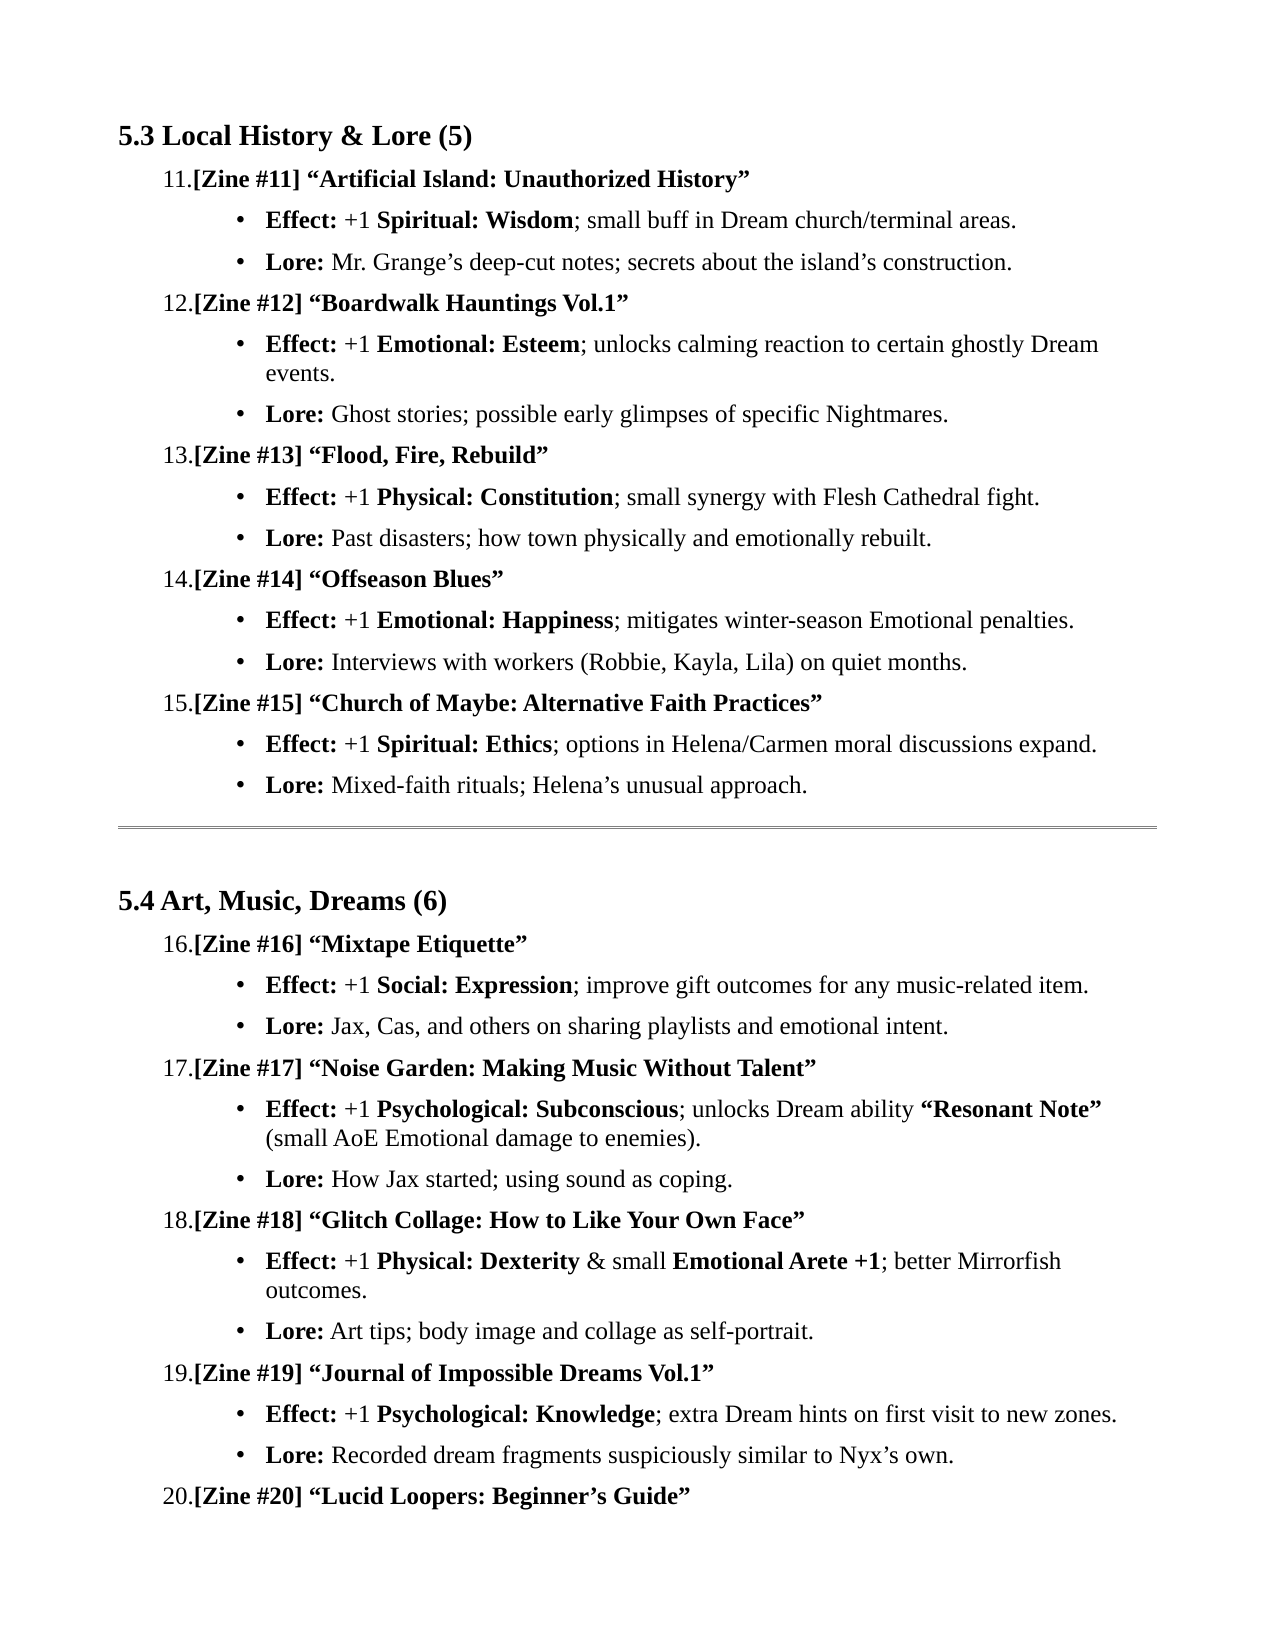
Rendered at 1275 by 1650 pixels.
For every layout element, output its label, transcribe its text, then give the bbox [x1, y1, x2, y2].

list Effect: +1 Spiritual: Wisdom; small buff in Dream church/terminal areas. [236, 205, 1157, 234]
list Lore: Art tips; body image and collage as self-portrait. [236, 1316, 1157, 1345]
list Effect: +1 Social: Expression; improve gift outcomes for any music-related item. [236, 970, 1157, 999]
list Lore: Mr. Grange’s deep-cut notes; secrets about the island’s construction. [236, 247, 1157, 275]
list Effect: +1 Psychological: Subconscious; unlocks Dream ability “Resonant Note” (small AoE Emotional damage to enemies). [236, 1094, 1157, 1151]
list Effect: +1 Emotional: Esteem; unlocks calming reaction to certain ghostly Dream events. [236, 329, 1157, 387]
list Lore: Ghost stories; possible early glimpses of specific Nightmares. [236, 399, 1157, 428]
list Lore: Mixed-faith rituals; Helena’s unusual approach. [236, 770, 1157, 799]
list [Zine #13] “Flood, Fire, Rebuild” [162, 440, 1157, 469]
list Lore: Past disasters; how town physically and emotionally rebuilt. [236, 523, 1157, 552]
list [Zine #19] “Journal of Impossible Dreams Vol.1” [162, 1358, 1157, 1386]
list Lore: Jax, Cas, and others on sharing playlists and emotional intent. [236, 1011, 1157, 1040]
list Lore: Recorded dream fragments suspiciously similar to Nyx’s own. [236, 1440, 1157, 1469]
list Effect: +1 Psychological: Knowledge; extra Dream hints on first visit to new zones. [236, 1399, 1157, 1428]
list [Zine #14] “Offseason Blues” [162, 564, 1157, 593]
list Effect: +1 Physical: Dexterity & small Emotional Arete +1; better Mirrorfish outcomes. [236, 1246, 1157, 1304]
list Lore: How Jax started; using sound as coping. [236, 1164, 1157, 1193]
list Effect: +1 Spiritual: Ethics; options in Helena/Carmen moral discussions expand. [236, 729, 1157, 758]
list [Zine #17] “Noise Garden: Making Music Without Talent” [162, 1053, 1157, 1081]
list [Zine #12] “Boardwalk Hauntings Vol.1” [162, 288, 1157, 317]
list [Zine #16] “Mixtape Etiquette” [162, 929, 1157, 958]
list [Zine #18] “Glitch Collage: How to Like Your Own Face” [162, 1205, 1157, 1234]
subtitle 5.4 Art, Music, Dreams (6) [118, 883, 1157, 916]
subtitle 5.3 Local History & Lore (5) [118, 118, 1157, 152]
list [Zine #20] “Lucid Loopers: Beginner’s Guide” [162, 1481, 1157, 1510]
list Lore: Interviews with workers (Robbie, Kayla, Lila) on quiet months. [236, 647, 1157, 675]
list Effect: +1 Physical: Constitution; small synergy with Flesh Cathedral fight. [236, 482, 1157, 510]
list [Zine #15] “Church of Maybe: Alternative Faith Practices” [162, 688, 1157, 717]
list Effect: +1 Emotional: Happiness; mitigates winter-season Emotional penalties. [236, 605, 1157, 634]
list [Zine #11] “Artificial Island: Unauthorized History” [162, 164, 1157, 193]
